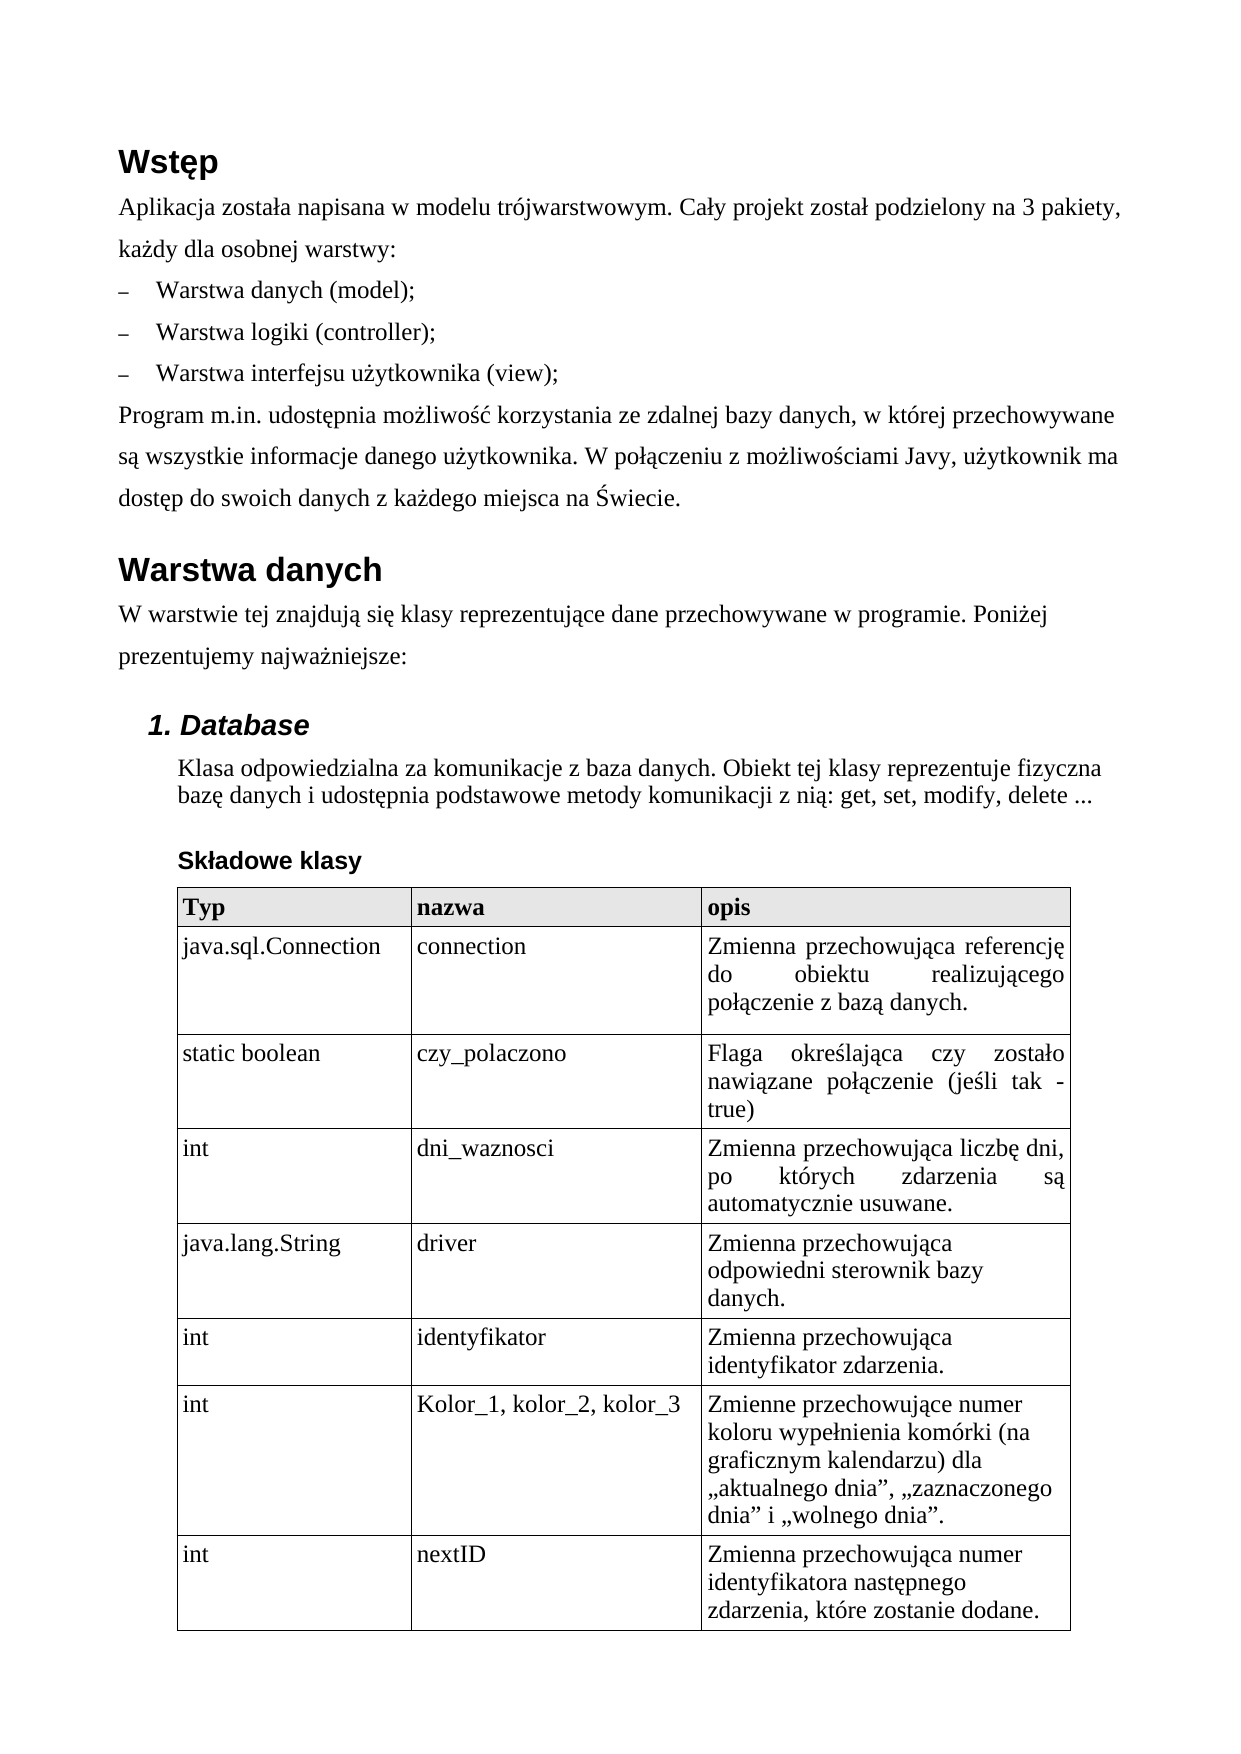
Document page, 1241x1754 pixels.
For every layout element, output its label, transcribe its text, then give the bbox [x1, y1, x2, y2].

table_cell identyfikator [412, 1319, 701, 1385]
table_cell Zmienna przechowująca odpowiedni sterownik bazy danych. [702, 1224, 1070, 1318]
text Klasa odpowiedzialna za komunikacje z baza danych. Obiekt tej klasy reprezentuje fizyczna bazę danych i udostępnia podstawowe metody komunikacji z nią: get, set, modify, delete ... [177, 754, 1122, 809]
text Program m.in. udostępnia możliwość korzystania ze zdalnej bazy danych, w której przechowywane są wszystkie informacje danego użytkownika. W połączeniu z możliwościami Javy, użytkownik ma dostęp do swoich danych z każdego miejsca na Świecie. [118, 401, 1122, 512]
text Aplikacja została napisana w modelu trójwarstwowym. Cały projekt został podzielony na 3 pakiety, każdy dla osobnej warstwy: [118, 193, 1122, 262]
table_cell nextID [412, 1536, 701, 1629]
table_cell int [178, 1536, 411, 1629]
table_cell Zmienna przechowująca numer identyfikatora następnego zdarzenia, które zostanie dodane. [702, 1536, 1070, 1629]
table_cell Flaga określająca czy zostało nawiązane połączenie (jeśli tak - true) [702, 1035, 1070, 1128]
table_cell dni_waznosci [412, 1129, 701, 1223]
table_cell Zmienna przechowująca referencję do obiektu realizującego połączenie z bazą danych. [702, 927, 1070, 1034]
table_cell czy_polaczono [412, 1035, 701, 1128]
table_cell static boolean [178, 1035, 411, 1128]
text W warstwie tej znajdują się klasy reprezentujące dane przechowywane w programie. Poniżej prezentujemy najważniejsze: [118, 601, 1122, 670]
subtitle Wstęp [118, 143, 1122, 181]
table_header Typ [178, 888, 411, 926]
table_header nazwa [412, 888, 701, 926]
table_cell java.lang.String [178, 1224, 411, 1318]
table_cell driver [412, 1224, 701, 1318]
table_cell Kolor_1, kolor_2, kolor_3 [412, 1386, 701, 1535]
table_cell Zmienne przechowujące numer koloru wypełnienia komórki (na graficznym kalendarzu) dla „aktualnego dnia”, „zaznaczonego dnia” i „wolnego dnia”. [702, 1386, 1070, 1535]
subtitle Składowe klasy [177, 847, 1122, 875]
table_cell Zmienna przechowująca identyfikator zdarzenia. [702, 1319, 1070, 1385]
table_cell java.sql.Connection [178, 927, 411, 1034]
table_cell int [178, 1386, 411, 1535]
table_header opis [702, 888, 1070, 926]
table_cell connection [412, 927, 701, 1034]
list Warstwa logiki (controller); [118, 318, 1122, 346]
list Warstwa interfejsu użytkownika (view); [118, 359, 1122, 387]
table_cell int [178, 1129, 411, 1223]
subtitle 1. Database [148, 709, 1122, 741]
table_cell Zmienna przechowująca liczbę dni, po których zdarzenia są automatycznie usuwane. [702, 1129, 1070, 1223]
subtitle Warstwa danych [118, 551, 1122, 588]
list Warstwa danych (model); [118, 276, 1122, 304]
table_cell int [178, 1319, 411, 1385]
